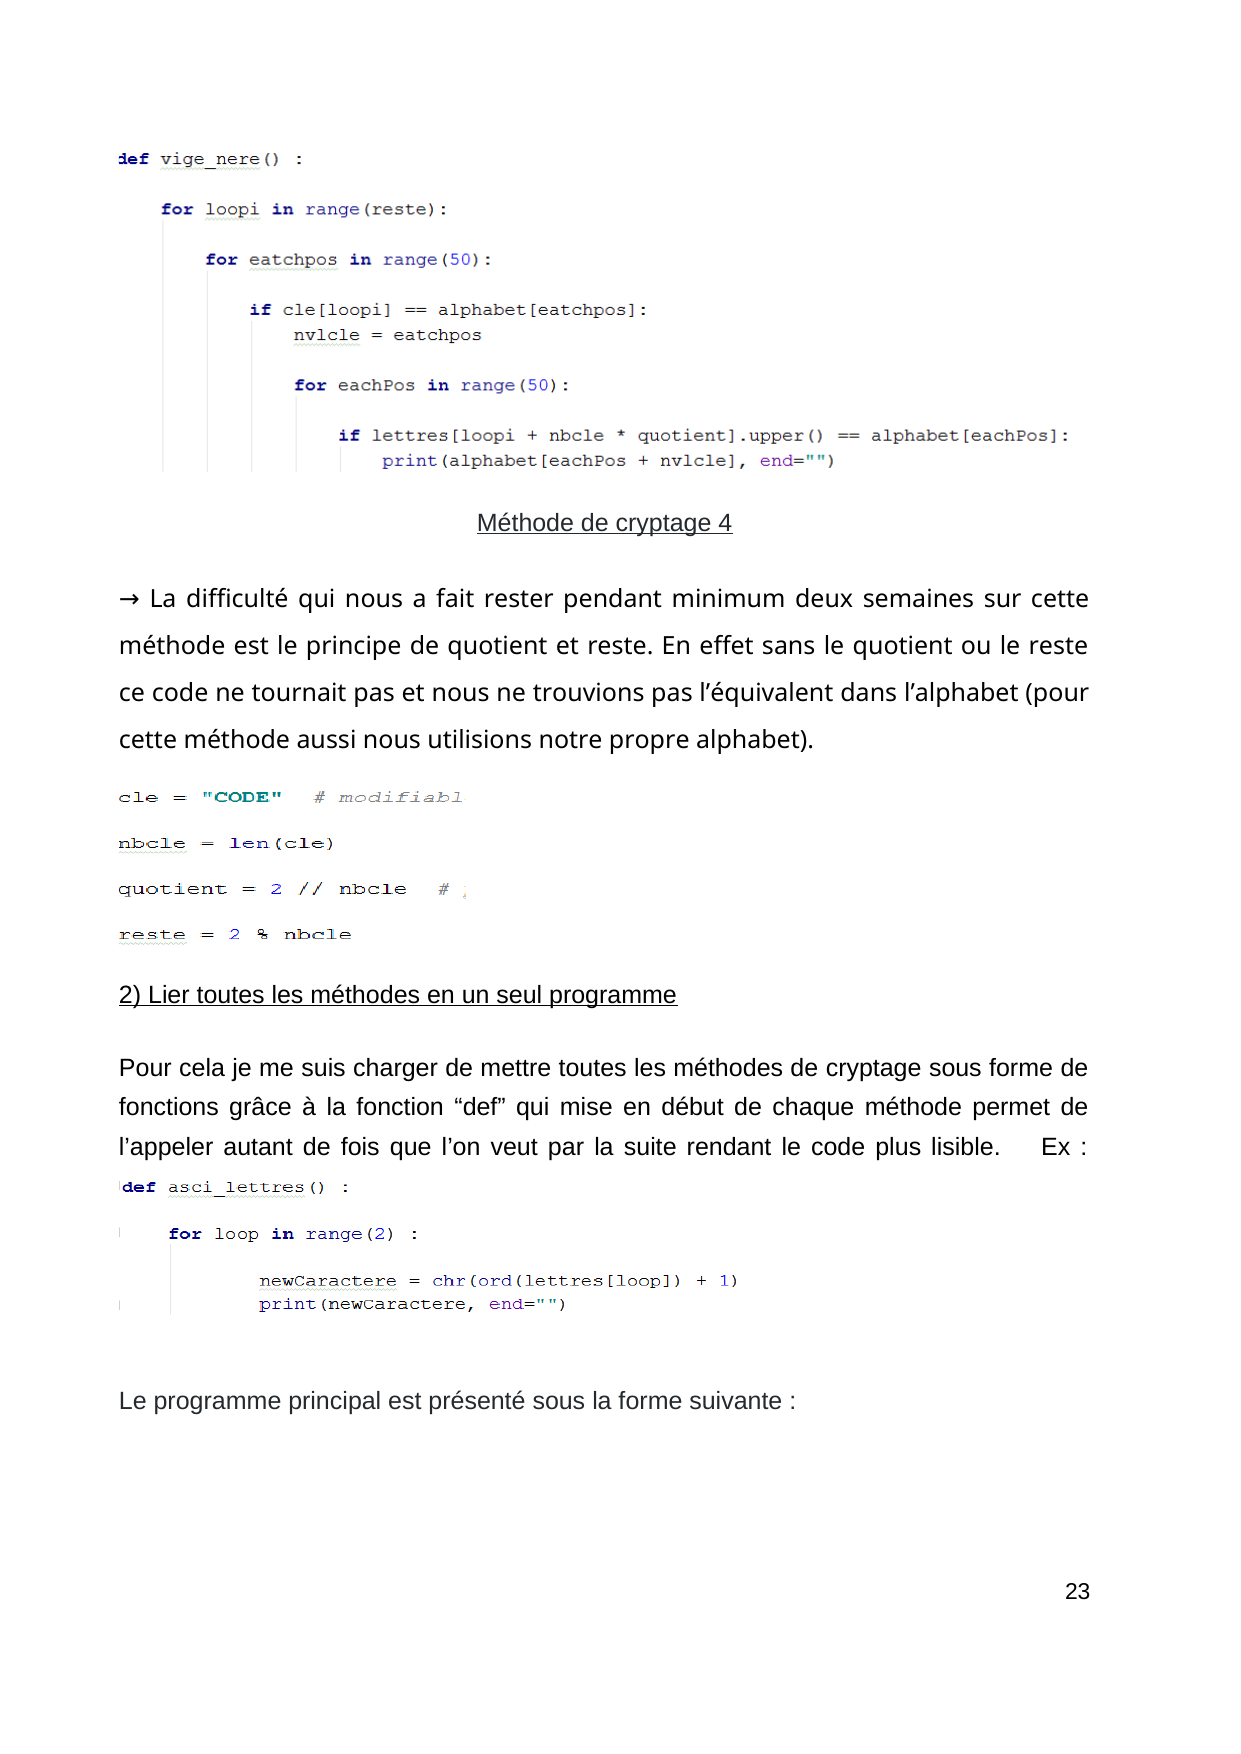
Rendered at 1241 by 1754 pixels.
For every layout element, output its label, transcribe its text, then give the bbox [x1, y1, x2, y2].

picture [118, 150, 1090, 498]
picture [118, 1170, 834, 1344]
text Pour cela je me suis charger de mettre toutes les méthodes de cryptage sous forme de fonctions grâce à la fonction “def” qui mise en début de chaque méthode permet de l’appeler autant de fois que l’on veut par la suite rendant le code plus lisible. Ex : [119, 1053, 1090, 1343]
text Méthode de cryptage 4 [119, 508, 1090, 537]
text 2) Lier toutes les méthodes en un seul programme [119, 980, 1090, 1009]
text Le programme principal est présenté sous la forme suivante : [119, 1386, 1090, 1415]
picture [118, 768, 466, 971]
text → La difficulté qui nous a fait rester pendant minimum deux semaines sur cette méthode est le principe de quotient et reste. En effet sans le quotient ou le reste ce code ne tournait pas et nous ne trouvions pas l’équivalent dans l’alphabet (pour cette méthode aussi nous utilisions notre propre alphabet). [119, 581, 1090, 756]
